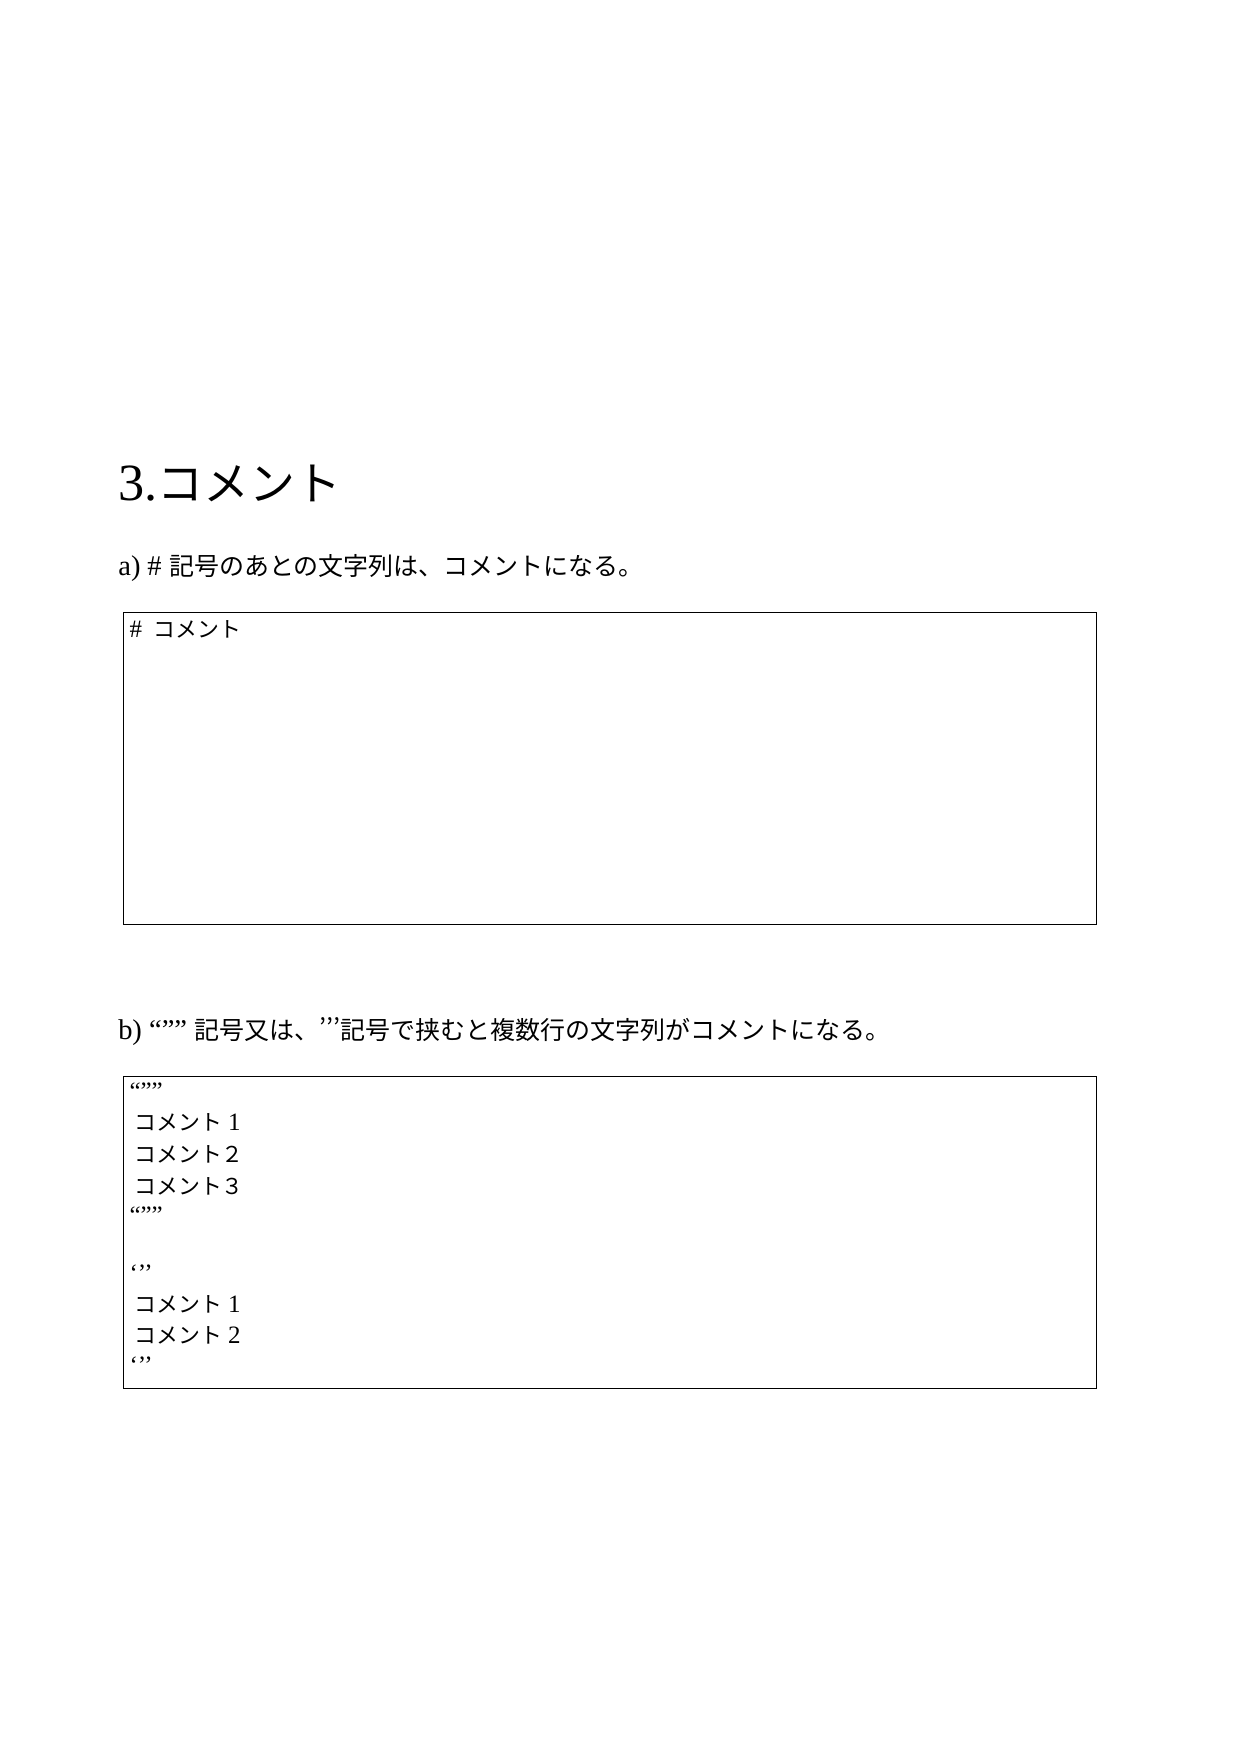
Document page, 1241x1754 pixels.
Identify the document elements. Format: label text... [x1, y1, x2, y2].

text b) “”” 記号又は、’’’記号で挟むと複数行の文字列がコメントになる。 [118, 1011, 1122, 1047]
text a) # 記号のあとの文字列は、コメントになる。 [118, 547, 1122, 583]
text 3.コメント [118, 447, 1122, 514]
